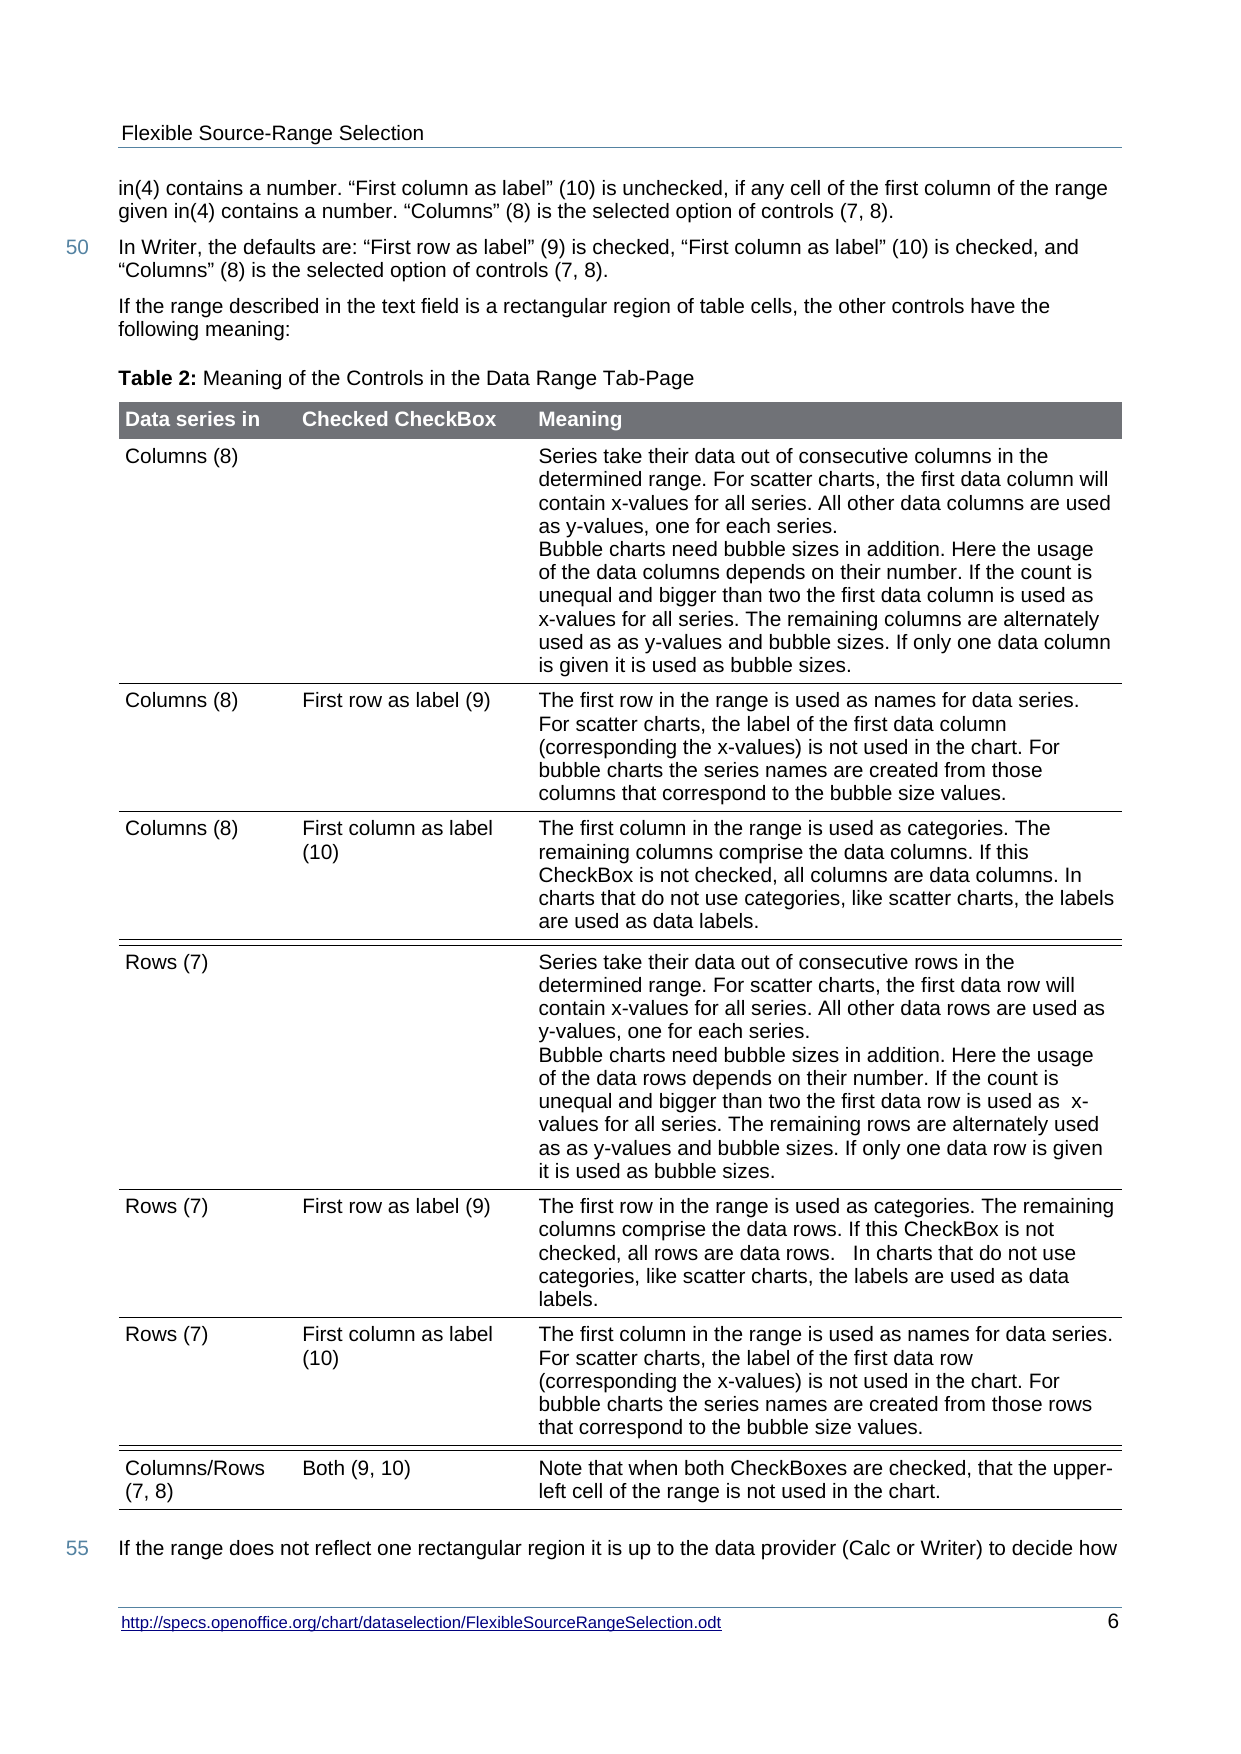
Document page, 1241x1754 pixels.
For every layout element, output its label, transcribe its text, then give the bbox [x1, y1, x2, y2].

table_cell First column as label (10) [296, 1318, 532, 1445]
text Table 2: Meaning of the Controls in the Data Range Tab-Page [118, 366, 1122, 389]
table_header Data series in [119, 402, 296, 439]
text In Writer, the defaults are: “First row as label” (9) is checked, “First column as label” (10) is checked, and “Columns” (8) is the selected option of controls (7, 8). [118, 236, 1122, 282]
table_cell Series take their data out of consecutive columns in the determined range. For scatter charts, the first data column will contain x-values for all series. All other data columns are used as y-values, one for each series. Bubble charts need bubble sizes in addition. Here the usage of the data columns depends on their number. If the count is unequal and bigger than two the first data column is used as x-values for all series. The remaining columns are alternately used as as y-values and bubble sizes. If only one data column is given it is used as bubble sizes. [532, 439, 1122, 683]
table_cell Columns (8) [119, 439, 296, 683]
table_header Meaning [532, 402, 1122, 439]
table_cell Rows (7) [119, 946, 296, 1189]
table_cell The first column in the range is used as names for data series. For scatter charts, the label of the first data row (corresponding the x-values) is not used in the chart. For bubble charts the series names are created from those rows that correspond to the bubble size values. [532, 1318, 1122, 1445]
table_cell Both (9, 10) [296, 1451, 532, 1509]
table_cell First row as label (9) [296, 1190, 532, 1317]
table_cell The first column in the range is used as categories. The remaining columns comprise the data columns. If this CheckBox is not checked, all columns are data columns. In charts that do not use categories, like scatter charts, the labels are used as data labels. [532, 812, 1122, 939]
table_cell Rows (7) [119, 1190, 296, 1317]
table_cell Columns/Rows (7, 8) [119, 1451, 296, 1509]
text If the range does not reflect one rectangular region it is up to the data provider (Calc or Writer) to decide how [118, 1537, 1122, 1560]
table_cell [119, 1446, 296, 1450]
table_cell [119, 940, 296, 945]
table_cell Note that when both CheckBoxes are checked, that the upper-left cell of the range is not used in the chart. [532, 1451, 1122, 1509]
table_header Checked CheckBox [296, 402, 532, 439]
table_cell Columns (8) [119, 812, 296, 939]
table_cell First column as label (10) [296, 812, 532, 939]
table_cell [532, 1446, 1122, 1450]
table_cell The first row in the range is used as categories. The remaining columns comprise the data rows. If this CheckBox is not checked, all rows are data rows. In charts that do not use categories, like scatter charts, the labels are used as data labels. [532, 1190, 1122, 1317]
table_cell [296, 1446, 532, 1450]
table_cell Columns (8) [119, 684, 296, 811]
table_cell The first row in the range is used as names for data series. For scatter charts, the label of the first data column (corresponding the x-values) is not used in the chart. For bubble charts the series names are created from those columns that correspond to the bubble size values. [532, 684, 1122, 811]
table_cell First row as label (9) [296, 684, 532, 811]
text in(4) contains a number. “First column as label” (10) is unchecked, if any cell of the first column of the range given in(4) contains a number. “Columns” (8) is the selected option of controls (7, 8). [118, 177, 1122, 223]
table_cell [296, 946, 532, 1189]
table_cell [296, 439, 532, 683]
table_cell [296, 940, 532, 945]
table_cell Rows (7) [119, 1318, 296, 1445]
text If the range described in the text field is a rectangular region of table cells, the other controls have the following meaning: [118, 295, 1122, 341]
table_cell Series take their data out of consecutive rows in the determined range. For scatter charts, the first data row will contain x-values for all series. All other data rows are used as y-values, one for each series. Bubble charts need bubble sizes in addition. Here the usage of the data rows depends on their number. If the count is unequal and bigger than two the first data row is used as x-values for all series. The remaining rows are alternately used as as y-values and bubble sizes. If only one data row is given it is used as bubble sizes. [532, 946, 1122, 1189]
